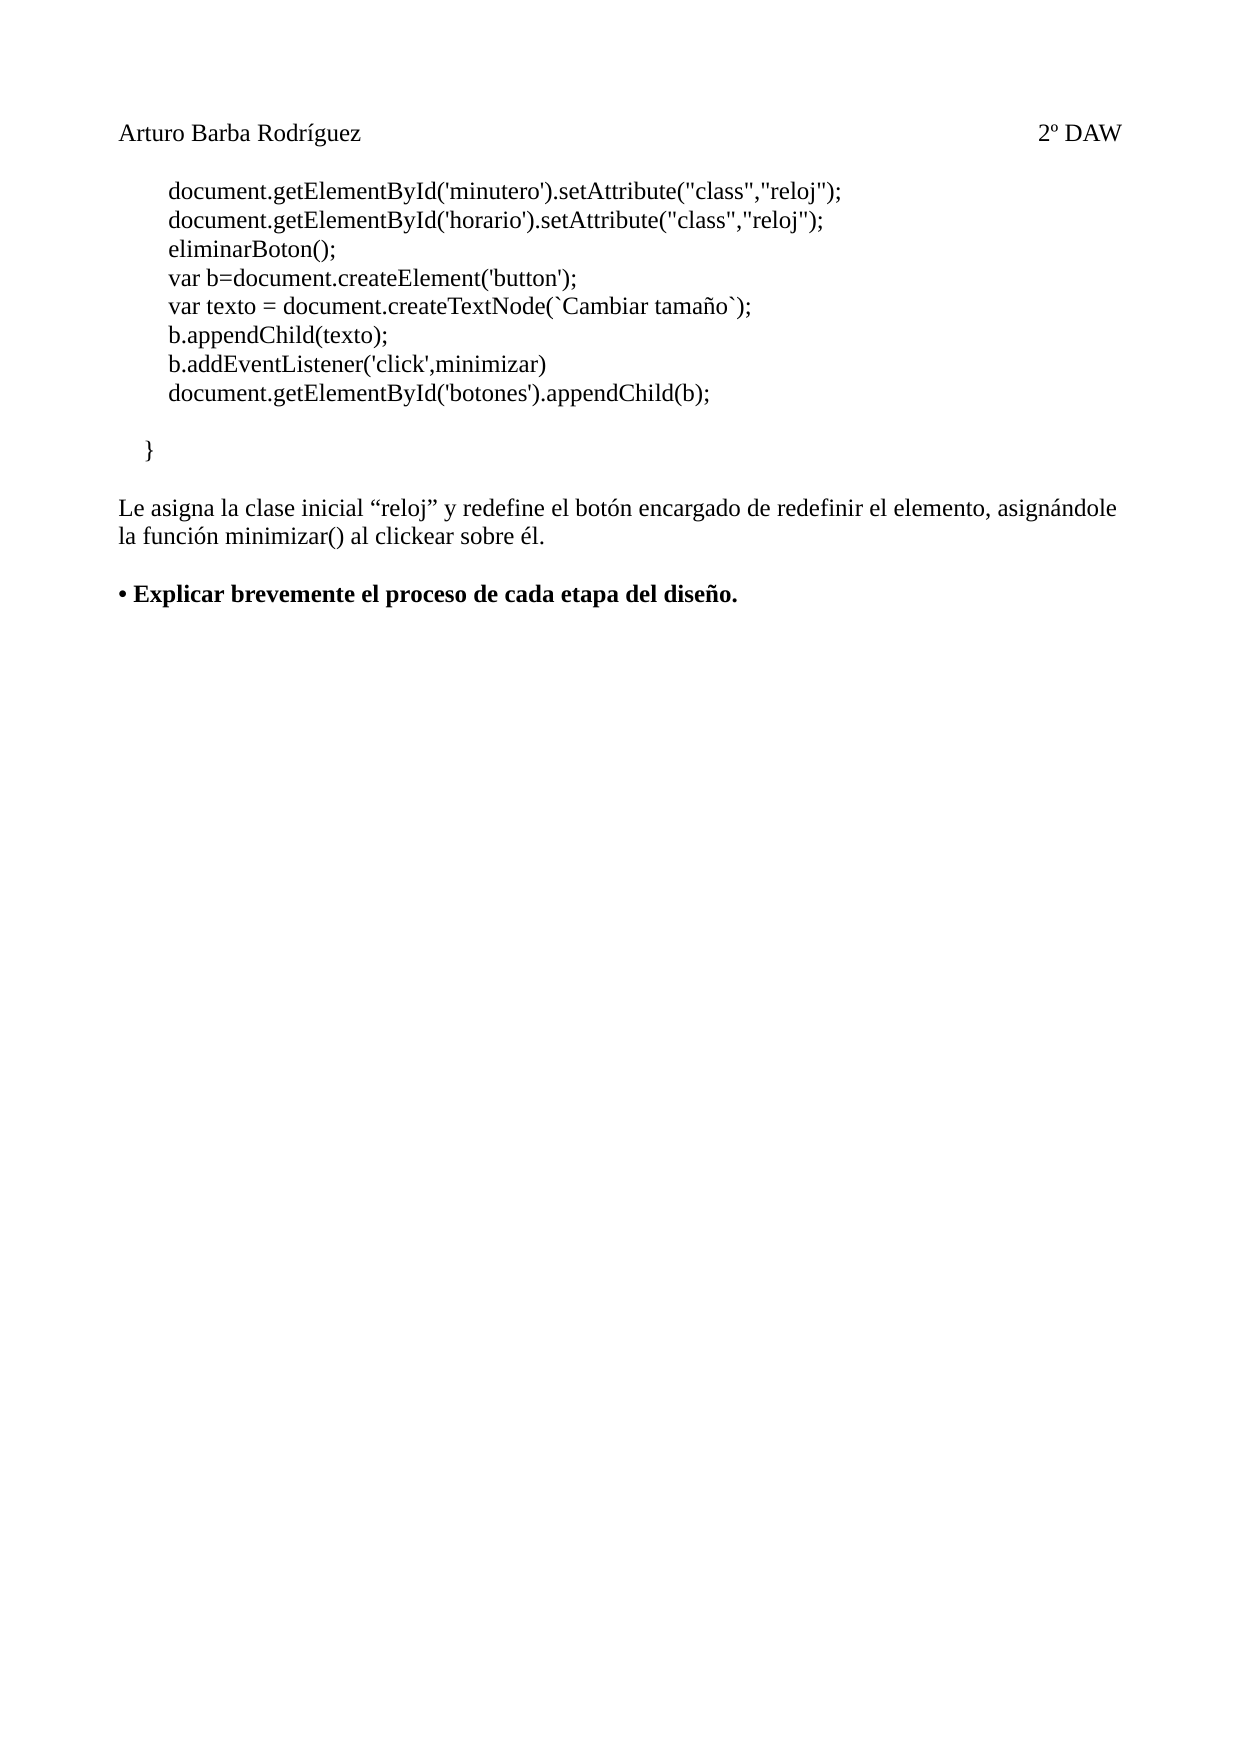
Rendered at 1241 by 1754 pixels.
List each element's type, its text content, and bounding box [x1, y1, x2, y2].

text var b=document.createElement('button'); [118, 263, 1122, 291]
text • Explicar brevemente el proceso de cada etapa del diseño. [118, 579, 1122, 608]
text document.getElementById('minutero').setAttribute("class","reloj"); [118, 176, 1122, 205]
text document.getElementById('horario').setAttribute("class","reloj"); [118, 205, 1122, 234]
text b.addEventListener('click',minimizar) [118, 349, 1122, 378]
text } [118, 435, 1122, 464]
text Le asigna la clase inicial “reloj” y redefine el botón encargado de redefinir el elemento, asignándole la función minimizar() al clickear sobre él. [118, 493, 1122, 550]
text var texto = document.createTextNode(`Cambiar tamaño`); [118, 291, 1122, 320]
text eliminarBoton(); [118, 234, 1122, 263]
text b.appendChild(texto); [118, 320, 1122, 349]
text document.getElementById('botones').appendChild(b); [118, 378, 1122, 406]
